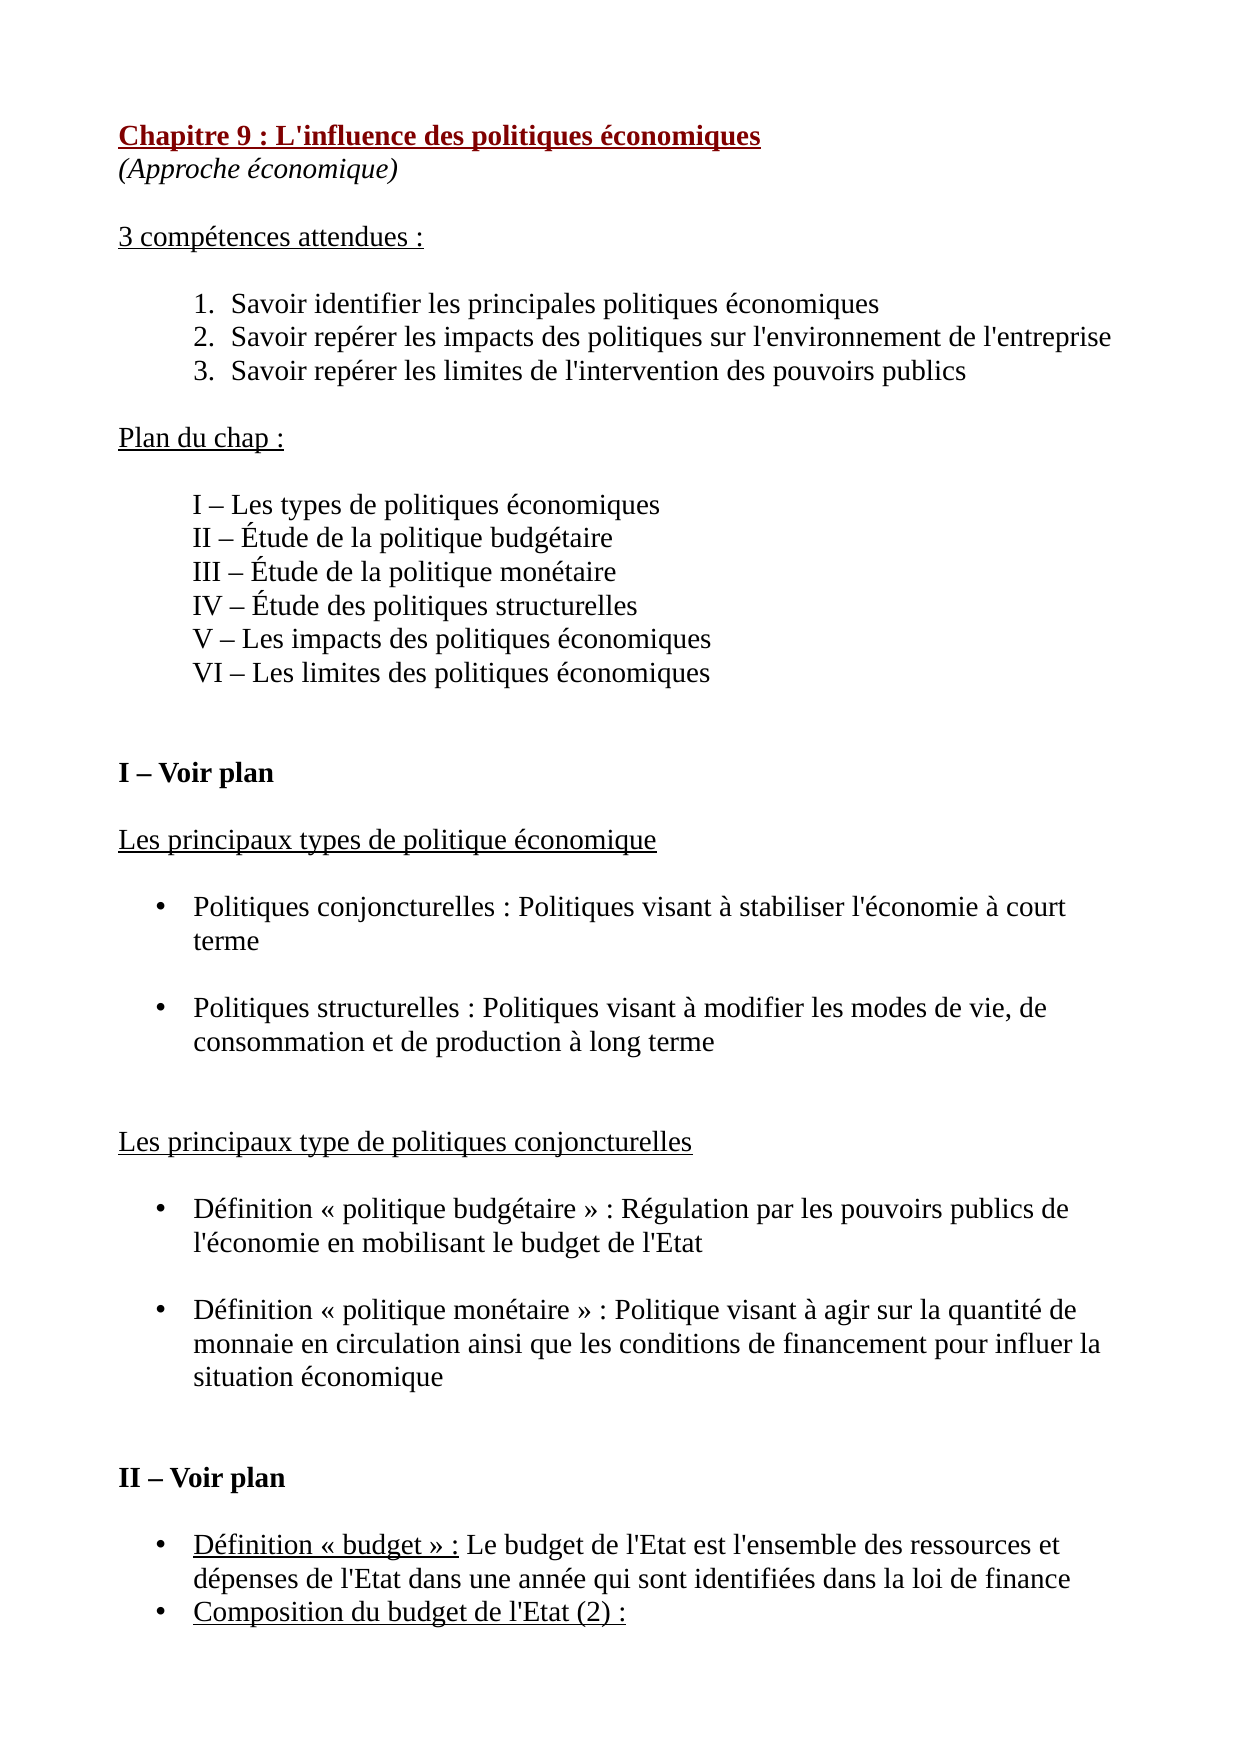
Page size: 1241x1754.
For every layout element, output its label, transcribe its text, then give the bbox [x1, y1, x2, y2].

list Politiques conjoncturelles : Politiques visant à stabiliser l'économie à court terme [156, 889, 1122, 957]
text Les principaux types de politique économique [118, 822, 1122, 856]
text II – Étude de la politique budgétaire [118, 521, 1122, 554]
text IV – Étude des politiques structurelles [118, 588, 1122, 621]
list Savoir repérer les limites de l'intervention des pouvoirs publics [193, 353, 1122, 386]
list Savoir identifier les principales politiques économiques [193, 286, 1122, 319]
text VI – Les limites des politiques économiques [118, 655, 1122, 688]
text (Approche économique) [118, 152, 1122, 185]
text Chapitre 9 : L'influence des politiques économiques [118, 118, 1122, 152]
list Politiques structurelles : Politiques visant à modifier les modes de vie, de consommation et de production à long terme [156, 990, 1122, 1057]
text Plan du chap : [118, 420, 1122, 453]
list Composition du budget de l'Etat (2) : [156, 1594, 1122, 1628]
list Savoir repérer les impacts des politiques sur l'environnement de l'entreprise [193, 319, 1122, 353]
list Définition « politique budgétaire » : Régulation par les pouvoirs publics de l'économie en mobilisant le budget de l'Etat [156, 1192, 1122, 1259]
text I – Les types de politiques économiques [118, 487, 1122, 521]
text I – Voir plan [118, 755, 1122, 789]
list Définition « politique monétaire » : Politique visant à agir sur la quantité de monnaie en circulation ainsi que les conditions de financement pour influer la situation économique [156, 1292, 1122, 1393]
text III – Étude de la politique monétaire [118, 554, 1122, 588]
list Définition « budget » : Le budget de l'Etat est l'ensemble des ressources et dépenses de l'Etat dans une année qui sont identifiées dans la loi de finance [156, 1527, 1122, 1594]
text 3 compétences attendues : [118, 219, 1122, 252]
text II – Voir plan [118, 1460, 1122, 1494]
text Les principaux type de politiques conjoncturelles [118, 1124, 1122, 1158]
text V – Les impacts des politiques économiques [118, 621, 1122, 655]
